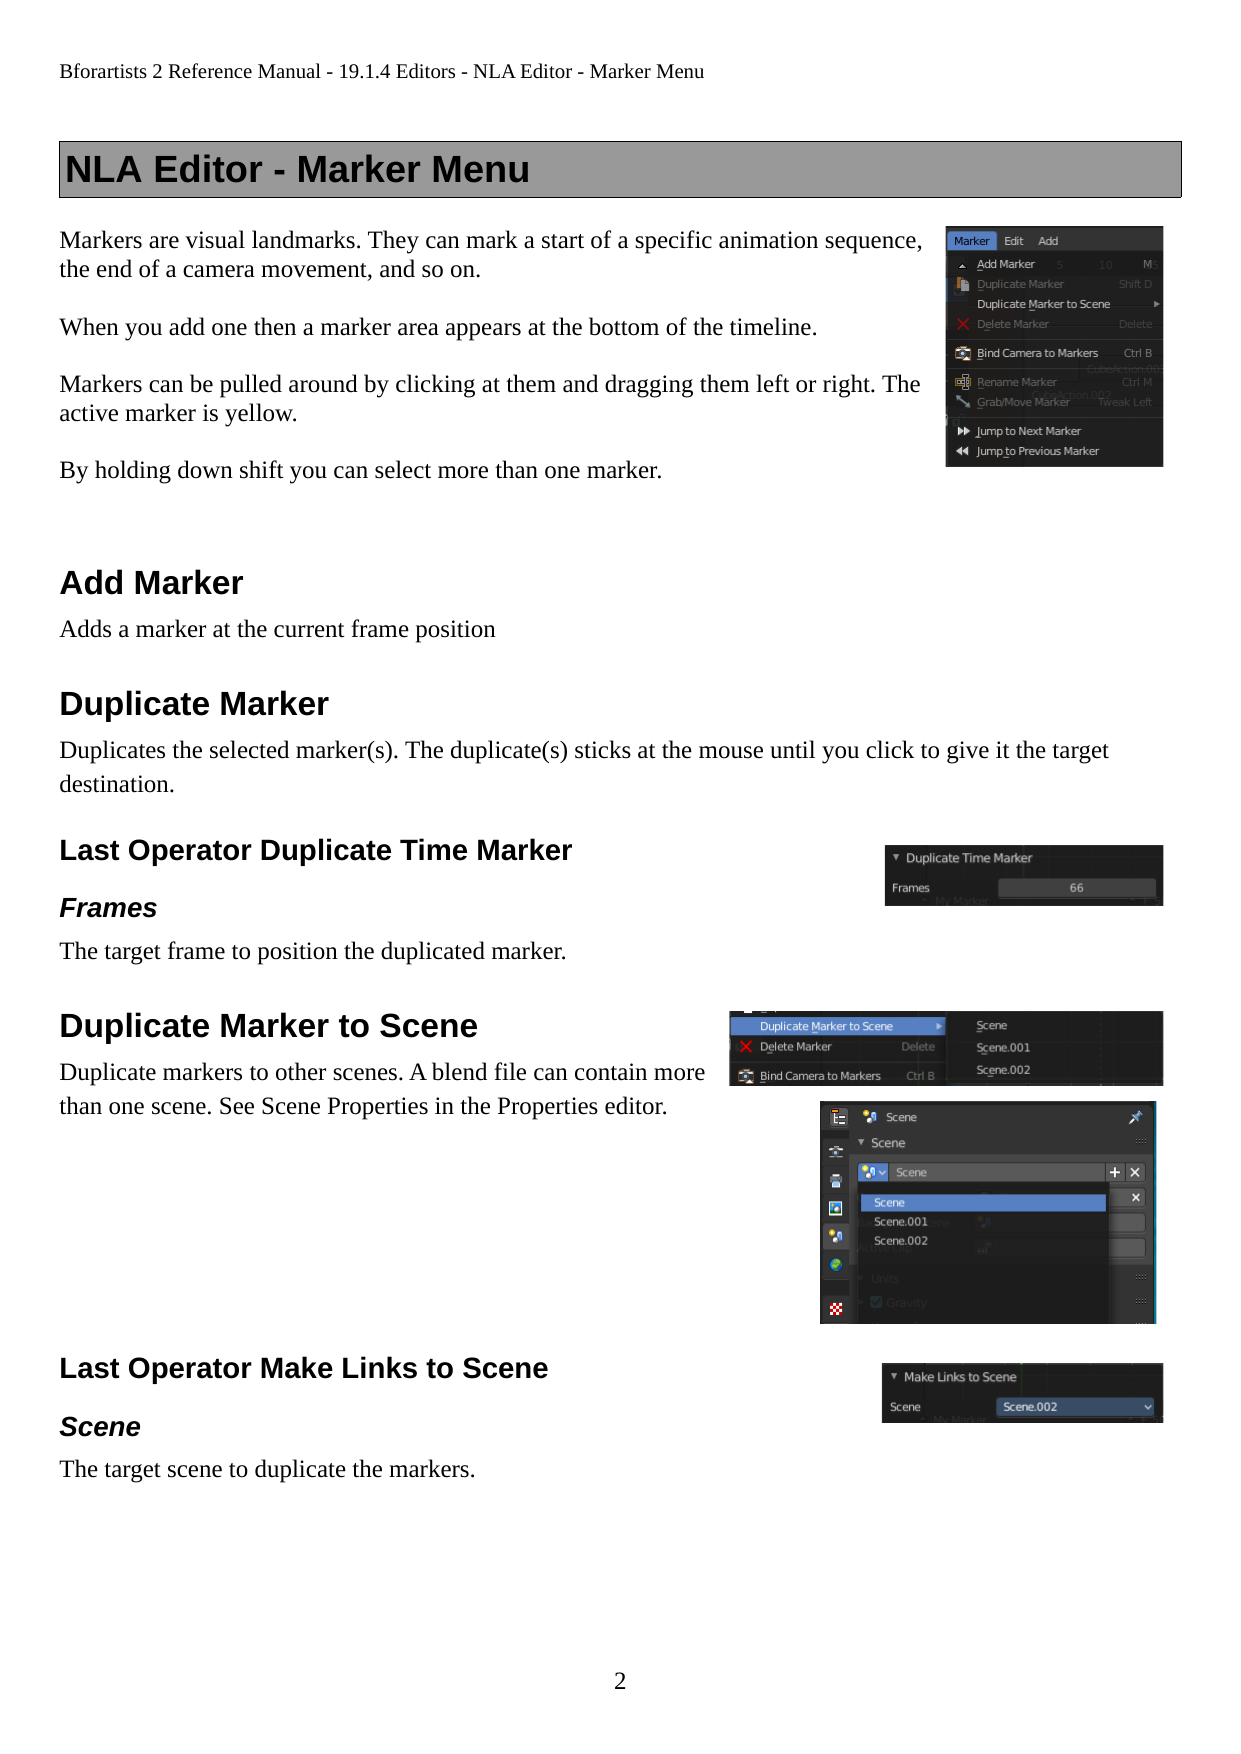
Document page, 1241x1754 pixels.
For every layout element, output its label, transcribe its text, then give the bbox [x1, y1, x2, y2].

subtitle Last Operator Make Links to Scene [59, 1351, 1181, 1385]
picture [729, 1011, 1164, 1086]
text Duplicate markers to other scenes. A blend file can contain more than one scene. See Scene Properties in the Properties editor. [59, 1057, 1181, 1120]
subtitle Frames [59, 892, 1181, 923]
subtitle Last Operator Duplicate Time Marker [59, 833, 1181, 867]
text Adds a marker at the current frame position [59, 614, 1181, 642]
text The target scene to duplicate the markers. [59, 1454, 1181, 1483]
text By holding down shift you can select more than one marker. [59, 455, 1181, 484]
subtitle Duplicate Marker to Scene [59, 1006, 1181, 1044]
text The target frame to position the duplicated marker. [59, 936, 1181, 965]
subtitle Scene [59, 1410, 1181, 1442]
subtitle Add Marker [59, 562, 1181, 601]
picture [820, 1101, 1157, 1324]
picture [945, 226, 1164, 467]
text Duplicates the selected marker(s). The duplicate(s) sticks at the mouse until you click to give it the target destination. [59, 735, 1181, 798]
text Markers can be pulled around by clicking at them and dragging them left or right. The active marker is yellow. [59, 369, 945, 427]
picture [884, 845, 1164, 906]
subtitle Duplicate Marker [59, 683, 1181, 722]
text When you add one then a marker area appears at the bottom of the timeline. [59, 312, 945, 340]
text Markers are visual landmarks. They can mark a start of a specific animation sequence, the end of a camera movement, and so on. [59, 225, 1181, 283]
table_header NLA Editor - Marker Menu [60, 142, 1181, 197]
picture [881, 1363, 1164, 1423]
